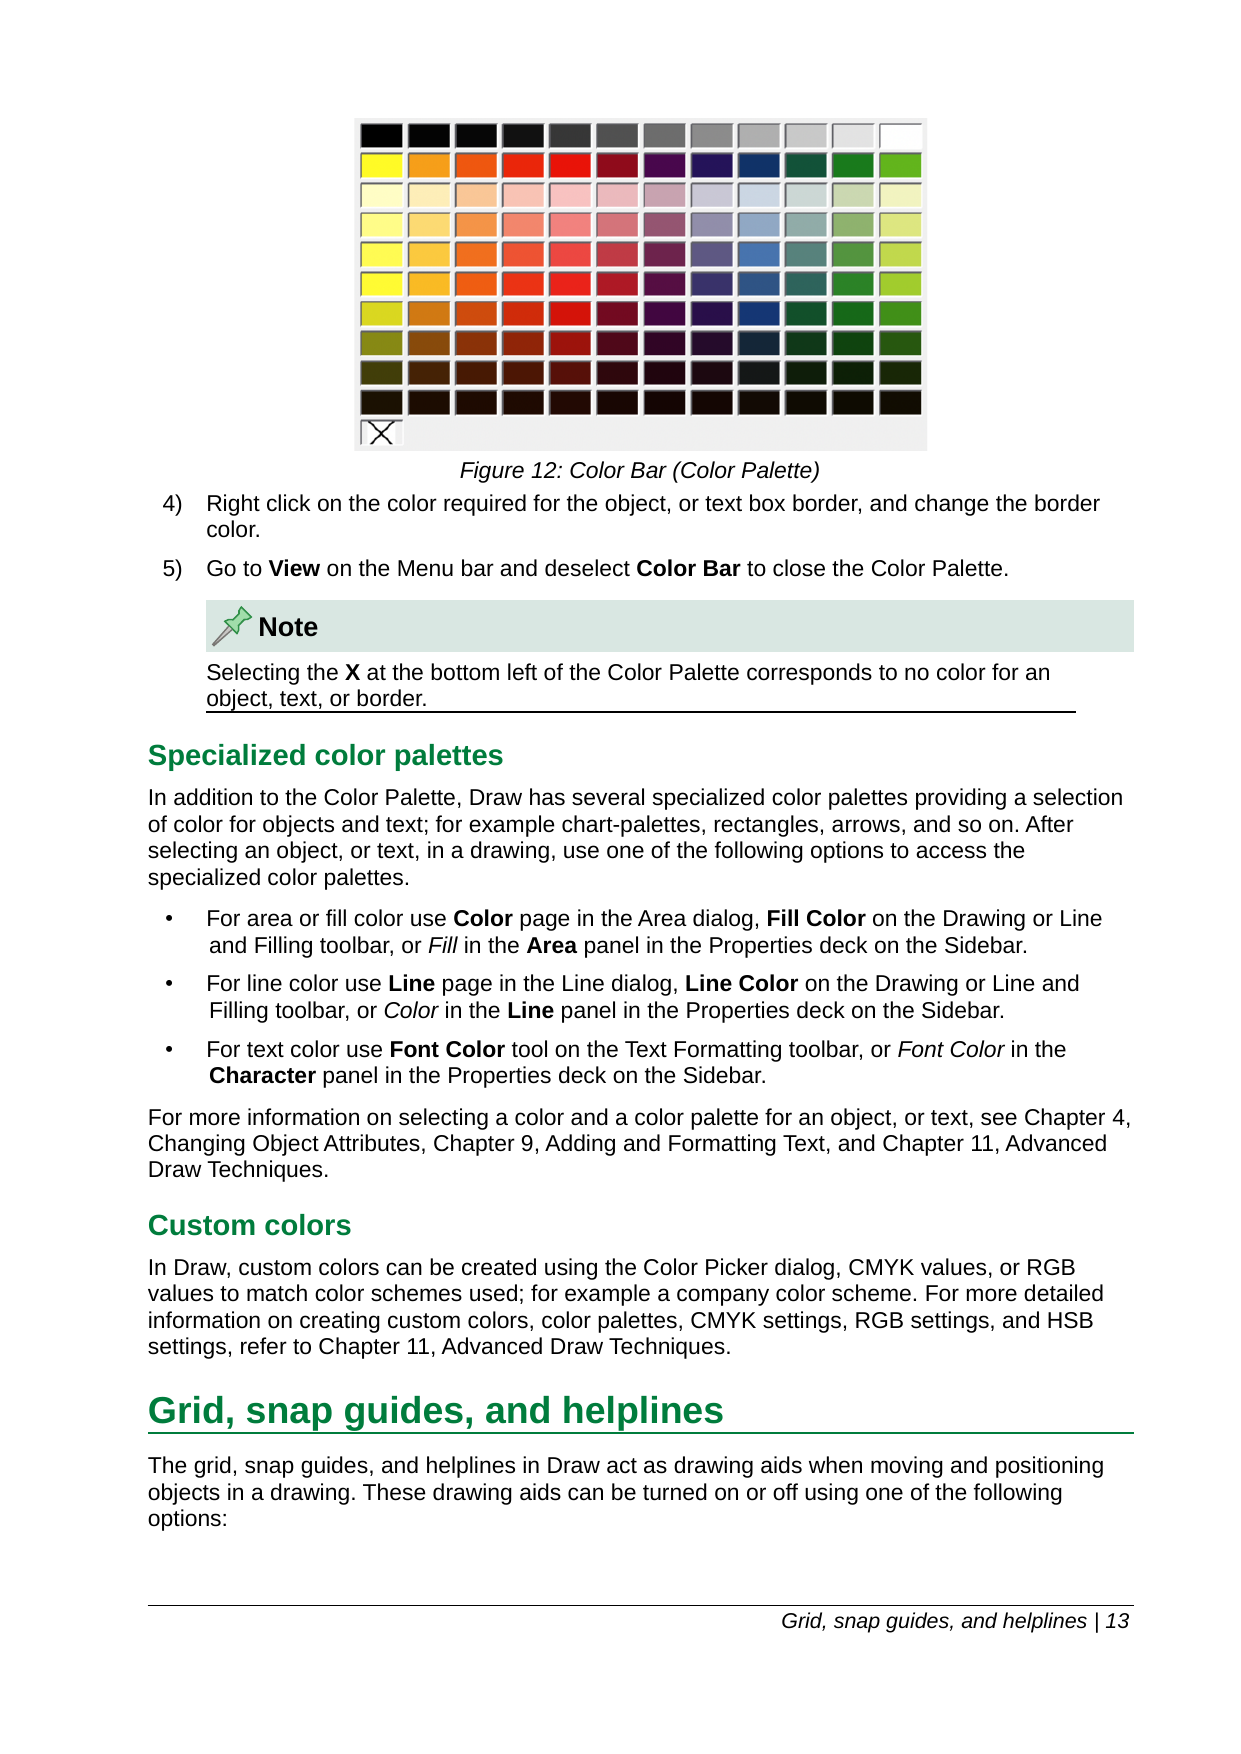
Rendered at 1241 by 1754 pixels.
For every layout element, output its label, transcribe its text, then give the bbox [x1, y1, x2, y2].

text Selecting the X at the bottom left of the Color Palette corresponds to no color for an object, text, or border. [206, 658, 1076, 711]
text In addition to the Color Palette, Draw has several specialized color palettes providing a selection of color for objects and text; for example chart-palettes, rectangles, arrows, and so on. After selecting an object, or text, in a drawing, use one of the following options to access the specialized color palettes. [148, 784, 1134, 890]
subtitle Note [206, 600, 1134, 652]
list For area or fill color use Color page in the Area dialog, Fill Color on the Drawing or Line and Filling toolbar, or Fill in the Area panel in the Properties deck on the Sidebar. [162, 902, 1134, 958]
text Figure 12: Color Bar (Color Palette) [354, 457, 927, 484]
subtitle Specialized color palettes [148, 738, 1134, 772]
subtitle Grid, snap guides, and helplines [148, 1388, 1134, 1432]
subtitle Custom colors [148, 1208, 1134, 1241]
text For more information on selecting a color and a color palette for an object, or text, see Chapter 4, Changing Object Attributes, Chapter 9, Adding and Formatting Text, and Chapter 11, Advanced Draw Techniques. [148, 1104, 1134, 1183]
list For text color use Font Color tool on the Text Formatting toolbar, or Font Color in the Character panel in the Properties deck on the Sidebar. [162, 1033, 1134, 1091]
list For line color use Line page in the Line dialog, Line Color on the Drawing or Line and Filling toolbar, or Color in the Line panel in the Properties deck on the Sidebar. [162, 967, 1134, 1023]
picture [354, 118, 928, 451]
text In Draw, custom colors can be created using the Color Picker dialog, CMYK values, or RGB values to match color schemes used; for example a company color scheme. For more detailed information on creating custom colors, color palettes, CMYK settings, RGB settings, and HSB settings, refer to Chapter 11, Advanced Draw Techniques. [148, 1254, 1134, 1359]
text The grid, snap guides, and helplines in Draw act as drawing aids when moving and positioning objects in a drawing. These drawing aids can be turned on or off using one of the following options: [148, 1452, 1134, 1531]
list Right click on the color required for the object, or text box border, and change the border color. [162, 490, 1134, 543]
list Go to View on the Menu bar and deselect Color Bar to close the Color Palette. [162, 555, 1134, 581]
